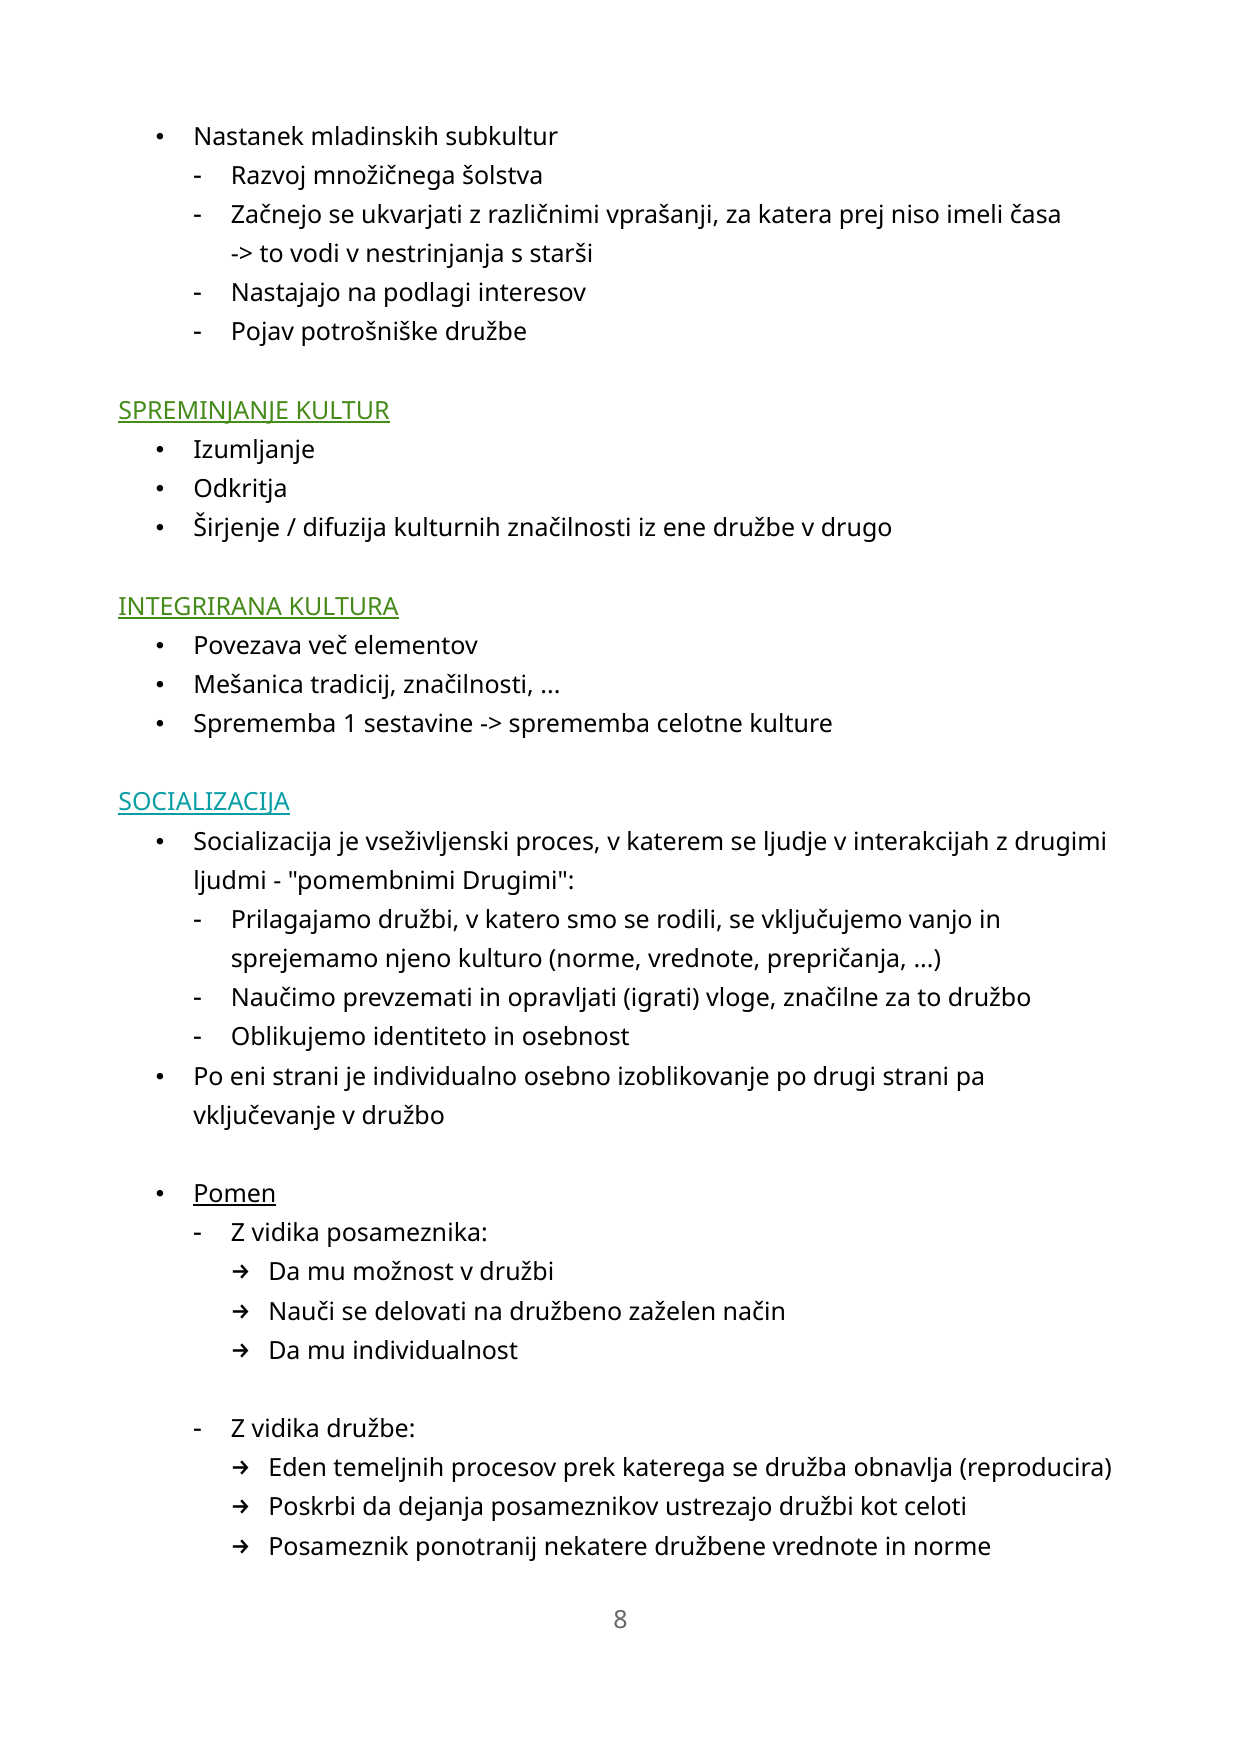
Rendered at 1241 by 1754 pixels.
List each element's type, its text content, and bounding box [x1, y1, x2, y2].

text SPREMINJANJE KULTUR [118, 392, 1122, 426]
list Posameznik ponotranij nekatere družbene vrednote in norme [231, 1528, 1122, 1562]
list Začnejo se ukvarjati z različnimi vprašanji, za katera prej niso imeli časa [193, 196, 1122, 231]
list Oblikujemo identiteto in osebnost [193, 1019, 1122, 1053]
list Da mu individualnost [231, 1332, 1122, 1366]
list Z vidika družbe: [193, 1411, 1122, 1445]
list Razvoj množičnega šolstva [193, 157, 1122, 191]
list Povezava več elementov [156, 627, 1122, 661]
list Prilagajamo družbi, v katero smo se rodili, se vključujemo vanjo in sprejemamo njeno kulturo (norme, vrednote, prepričanja, ...) [193, 901, 1122, 975]
list Da mu možnost v družbi [231, 1254, 1122, 1288]
list Odkritja [156, 471, 1122, 505]
list Pomen [156, 1176, 1122, 1210]
list Širjenje / difuzija kulturnih značilnosti iz ene družbe v drugo [156, 510, 1122, 544]
list -> to vodi v nestrinjanja s starši [193, 236, 1122, 270]
list Pojav potrošniške družbe [193, 314, 1122, 348]
list Nastanek mladinskih subkultur [156, 118, 1122, 152]
list Izumljanje [156, 431, 1122, 466]
list Socializacija je vseživljenski proces, v katerem se ljudje v interakcijah z drugimi ljudmi - "pomembnimi Drugimi": [156, 823, 1122, 896]
list Po eni strani je individualno osebno izoblikovanje po drugi strani pa vključevanje v družbo [156, 1058, 1122, 1131]
text INTEGRIRANA KULTURA [118, 588, 1122, 622]
list Poskrbi da dejanja posameznikov ustrezajo družbi kot celoti [231, 1489, 1122, 1523]
list Naučimo prevzemati in opravljati (igrati) vloge, značilne za to družbo [193, 980, 1122, 1014]
text SOCIALIZACIJA [118, 784, 1122, 818]
list Z vidika posameznika: [193, 1215, 1122, 1249]
list Sprememba 1 sestavine -> sprememba celotne kulture [156, 706, 1122, 740]
list Eden temeljnih procesov prek katerega se družba obnavlja (reproducira) [231, 1450, 1122, 1484]
list Nauči se delovati na družbeno zaželen način [231, 1293, 1122, 1327]
list Nastajajo na podlagi interesov [193, 275, 1122, 309]
list Mešanica tradicij, značilnosti, ... [156, 666, 1122, 701]
